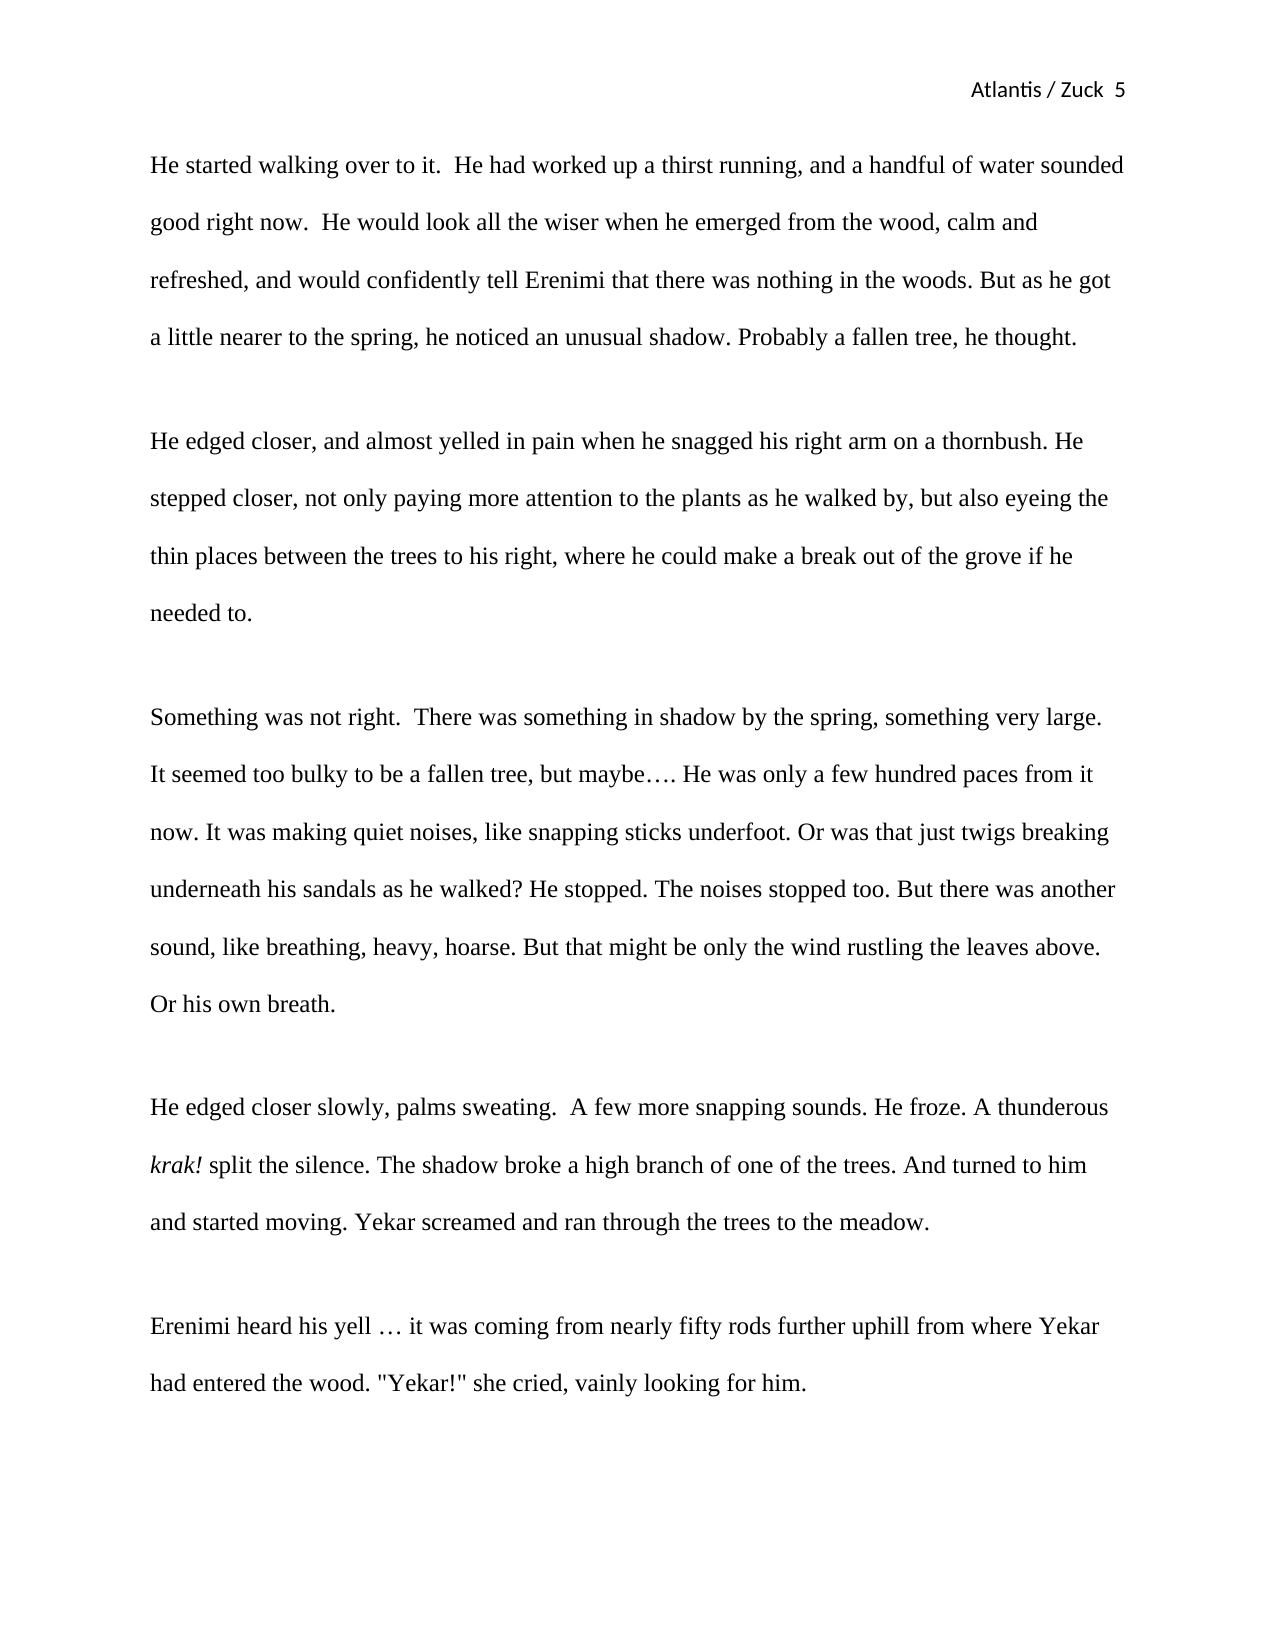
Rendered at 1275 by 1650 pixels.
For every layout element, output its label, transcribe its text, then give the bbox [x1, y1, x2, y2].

text He edged closer, and almost yelled in pain when he snagged his right arm on a thornbush. He stepped closer, not only paying more attention to the plants as he walked by, but also eyeing the thin places between the trees to his right, where he could make a break out of the grove if he needed to. [150, 426, 1125, 627]
text Something was not right. There was something in shadow by the spring, something very large. It seemed too bulky to be a fallen tree, but maybe…. He was only a few hundred paces from it now. It was making quiet noises, like snapping sticks underfoot. Or was that just twigs breaking underneath his sandals as he walked? He stopped. The noises stopped too. But there was another sound, like breathing, heavy, hoarse. But that might be only the wind rustling the leaves above. Or his own breath. [150, 702, 1125, 1018]
text He started walking over to it. He had worked up a thirst running, and a handful of water sounded good right now. He would look all the wiser when he emerged from the wood, calm and refreshed, and would confidently tell Erenimi that there was nothing in the woods. But as he got a little nearer to the spring, he noticed an unusual shadow. Probably a fallen tree, he thought. [150, 150, 1125, 351]
text Erenimi heard his yell … it was coming from nearly fifty rods further uphill from where Yekar had entered the wood. "Yekar!" she cried, vainly looking for him. [150, 1311, 1125, 1397]
text He edged closer slowly, palms sweating. A few more snapping sounds. He froze. A thunderous krak! split the silence. The shadow broke a high branch of one of the trees. And turned to him and started moving. Yekar screamed and ran through the trees to the meadow. [150, 1092, 1125, 1236]
